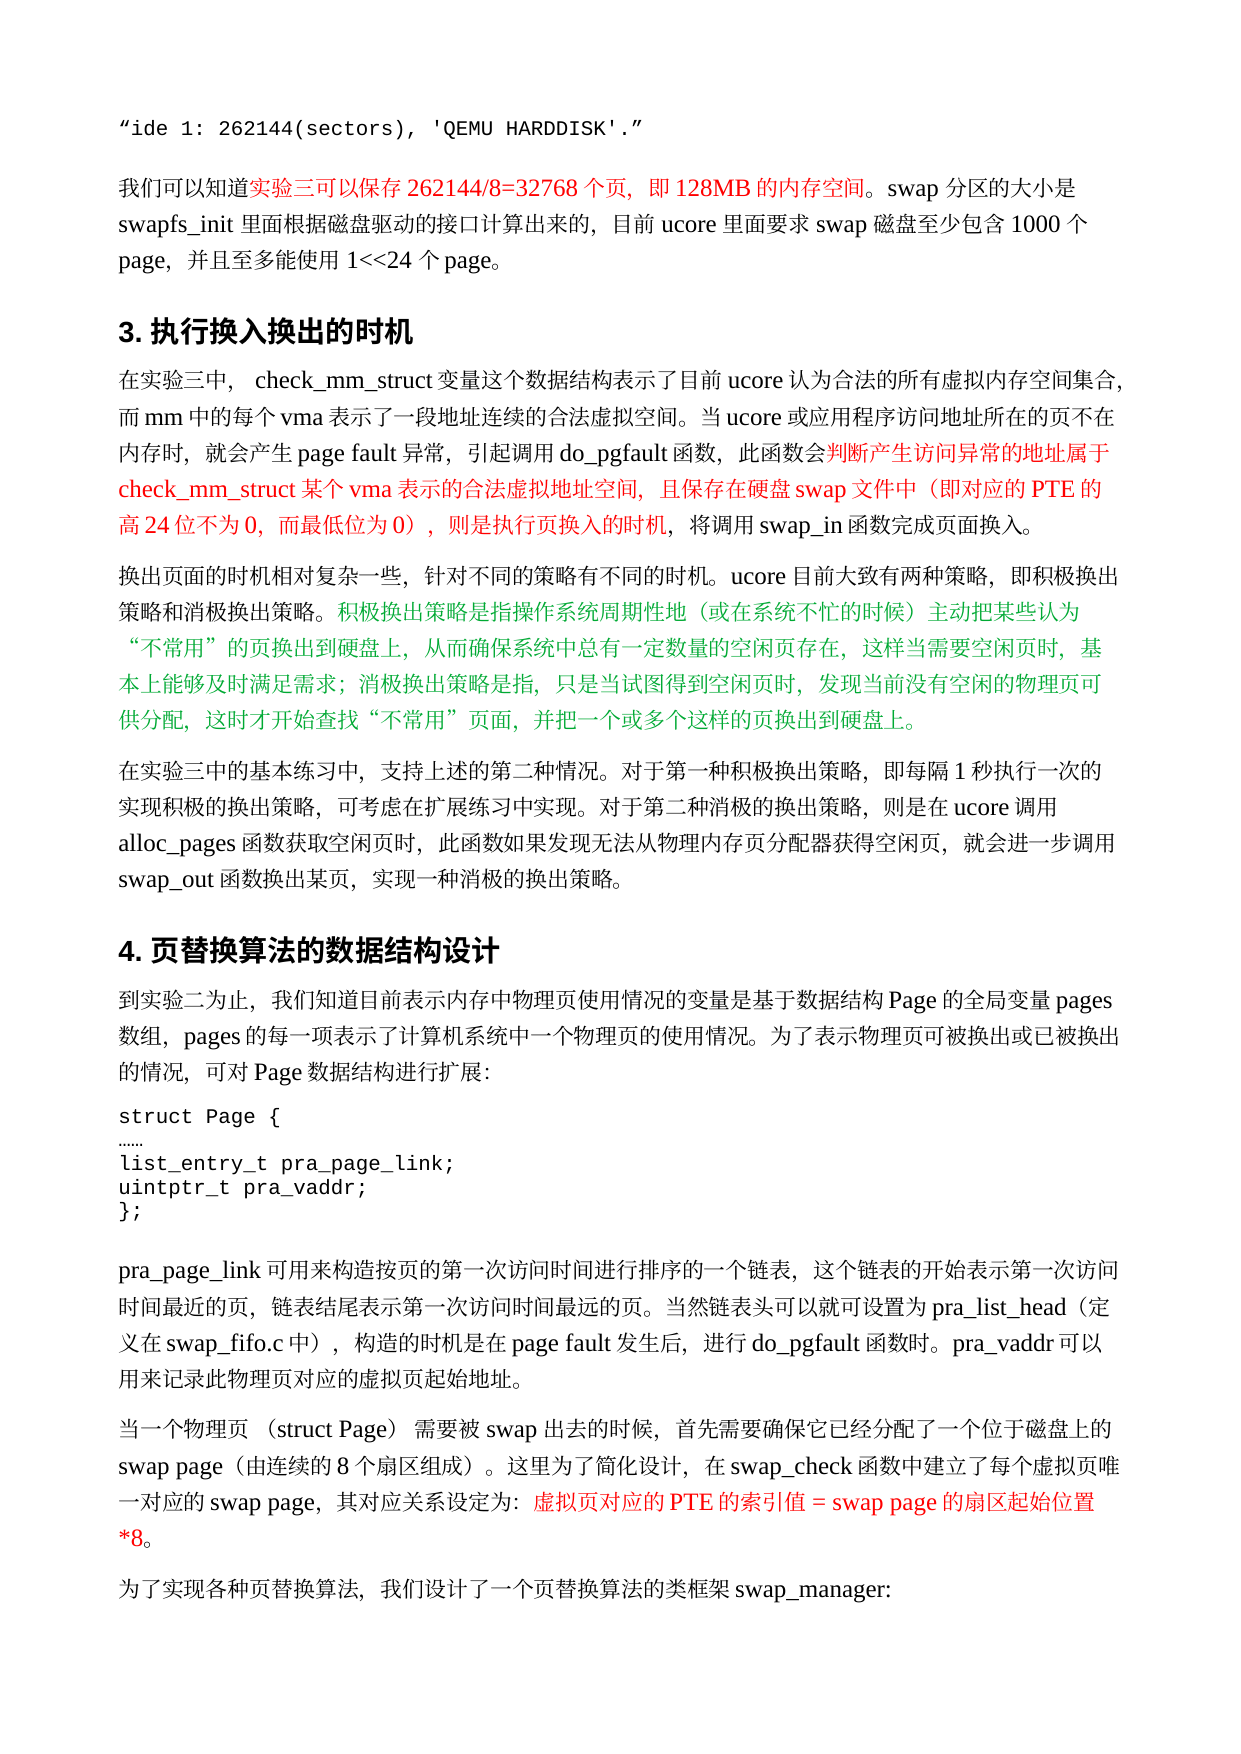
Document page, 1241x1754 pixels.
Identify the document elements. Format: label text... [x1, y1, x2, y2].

text struct Page { [118, 1106, 1122, 1129]
text 在实验三中的基本练习中，支持上述的第二种情况。对于第一种积极换出策略，即每隔1秒执行一次的实现积极的换出策略，可考虑在扩展练习中实现。对于第二种消极的换出策略，则是在ucore调用alloc_pages函数获取空闲页时，此函数如果发现无法从物理内存页分配器获得空闲页，就会进一步调用swap_out函数换出某页，实现一种消极的换出策略。 [118, 754, 1122, 894]
text list_entry_t pra_page_link; [118, 1153, 1122, 1177]
text …… [118, 1129, 1122, 1153]
text 换出页面的时机相对复杂一些，针对不同的策略有不同的时机。ucore目前大致有两种策略，即积极换出策略和消极换出策略。积极换出策略是指操作系统周期性地（或在系统不忙的时候）主动把某些认为“不常用”的页换出到硬盘上，从而确保系统中总有一定数量的空闲页存在，这样当需要空闲页时，基本上能够及时满足需求；消极换出策略是指，只是当试图得到空闲页时，发现当前没有空闲的物理页可供分配，这时才开始查找“不常用”页面，并把一个或多个这样的页换出到硬盘上。 [118, 559, 1122, 735]
text pra_page_link可用来构造按页的第一次访问时间进行排序的一个链表，这个链表的开始表示第一次访问时间最近的页，链表结尾表示第一次访问时间最远的页。当然链表头可以就可设置为pra_list_head（定义在swap_fifo.c中），构造的时机是在page fault发生后，进行do_pgfault函数时。pra_vaddr可以用来记录此物理页对应的虚拟页起始地址。 [118, 1253, 1122, 1393]
text 到实验二为止，我们知道目前表示内存中物理页使用情况的变量是基于数据结构Page的全局变量pages数组，pages的每一项表示了计算机系统中一个物理页的使用情况。为了表示物理页可被换出或已被换出的情况，可对Page数据结构进行扩展： [118, 983, 1122, 1087]
text 我们可以知道实验三可以保存262144/8=32768个页，即128MB的内存空间。swap 分区的大小是 swapfs_init 里面根据磁盘驱动的接口计算出来的，目前 ucore 里面要求 swap 磁盘至少包含 1000 个 page，并且至多能使用 1<<24 个page。 [118, 171, 1122, 275]
text uintptr_t pra_vaddr; [118, 1177, 1122, 1200]
text 当一个物理页 （struct Page） 需要被 swap 出去的时候，首先需要确保它已经分配了一个位于磁盘上的swap page（由连续的8个扇区组成）。这里为了简化设计，在swap_check函数中建立了每个虚拟页唯一对应的swap page，其对应关系设定为：虚拟页对应的PTE的索引值 = swap page的扇区起始位置*8。 [118, 1413, 1122, 1553]
text 在实验三中， check_mm_struct变量这个数据结构表示了目前 ucore认为合法的所有虚拟内存空间集合，而mm中的每个vma表示了一段地址连续的合法虚拟空间。当ucore或应用程序访问地址所在的页不在内存时，就会产生page fault异常，引起调用do_pgfault函数，此函数会判断产生访问异常的地址属于check_mm_struct某个vma表示的合法虚拟地址空间，且保存在硬盘swap文件中（即对应的PTE的高24位不为0，而最低位为0），则是执行页换入的时机，将调用swap_in函数完成页面换入。 [118, 364, 1122, 540]
text 为了实现各种页替换算法，我们设计了一个页替换算法的类框架swap_manager: [118, 1572, 1122, 1603]
text }; [118, 1200, 1122, 1224]
subtitle 4. 页替换算法的数据结构设计 [118, 928, 1122, 970]
text “ide 1: 262144(sectors), 'QEMU HARDDISK'.” [118, 118, 1122, 142]
subtitle 3. 执行换入换出的时机 [118, 309, 1122, 351]
